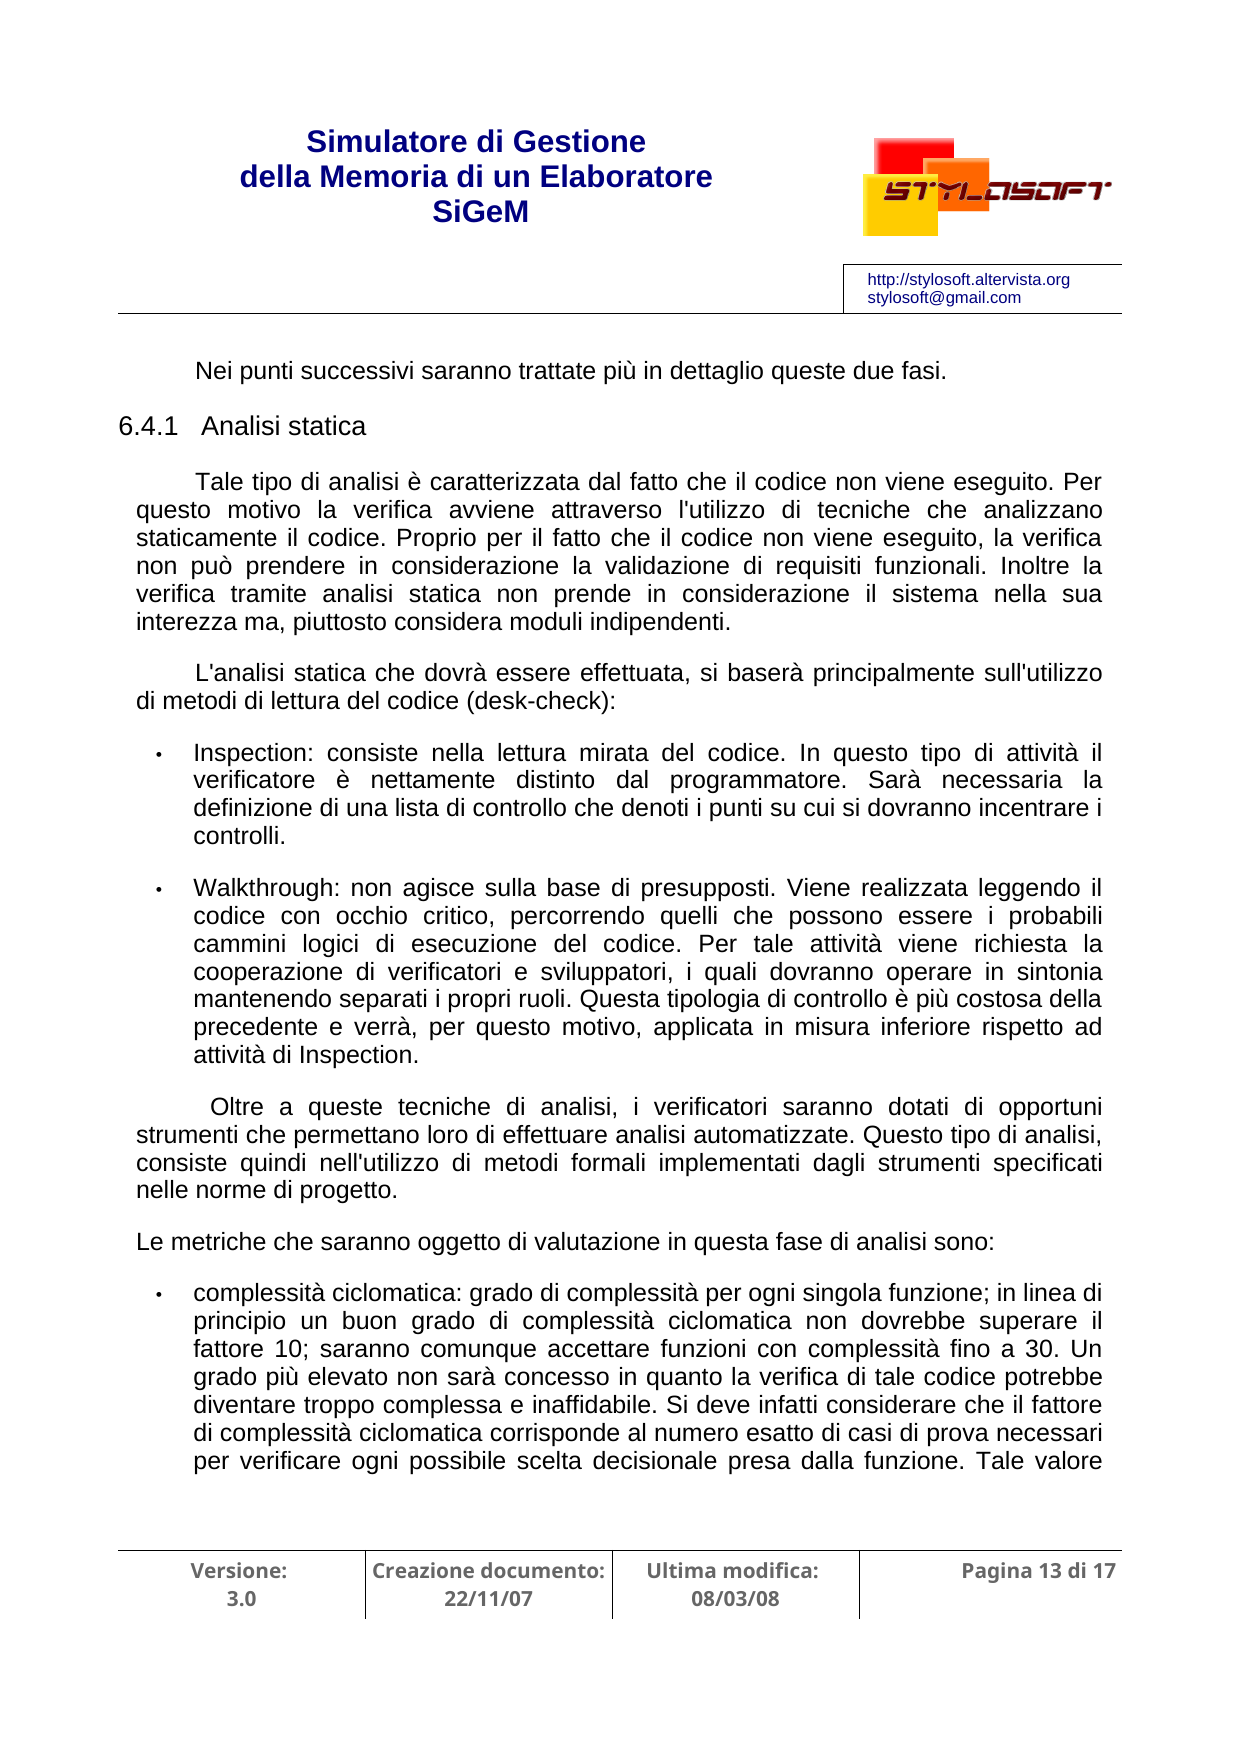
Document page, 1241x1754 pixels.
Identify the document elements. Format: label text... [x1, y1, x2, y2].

text Nei punti successivi saranno trattate più in dettaglio queste due fasi. [136, 357, 1104, 384]
subtitle Analisi statica [118, 411, 1122, 441]
list complessità ciclomatica: grado di complessità per ogni singola funzione; in linea di principio un buon grado di complessità ciclomatica non dovrebbe superare il fattore 10; saranno comunque accettare funzioni con complessità fino a 30. Un grado più elevato non sarà concesso in quanto la verifica di tale codice potrebbe diventare troppo complessa e inaffidabile. Si deve infatti considerare che il fattore di complessità ciclomatica corrisponde al numero esatto di casi di prova necessari per verificare ogni possibile scelta decisionale presa dalla funzione. Tale valore [156, 1279, 1104, 1474]
text Le metriche che saranno oggetto di valutazione in questa fase di analisi sono: [136, 1228, 1104, 1256]
picture [848, 123, 1117, 247]
text Oltre a queste tecniche di analisi, i verificatori saranno dotati di opportuni strumenti che permettano loro di effettuare analisi automatizzate. Questo tipo di analisi, consiste quindi nell'utilizzo di metodi formali implementati dagli strumenti specificati nelle norme di progetto. [136, 1092, 1104, 1204]
list Inspection: consiste nella lettura mirata del codice. In questo tipo di attività il verificatore è nettamente distinto dal programmatore. Sarà necessaria la definizione di una lista di controllo che denoti i punti su cui si dovranno incentrare i controlli. [156, 738, 1104, 850]
list Walkthrough: non agisce sulla base di presupposti. Viene realizzata leggendo il codice con occhio critico, percorrendo quelli che possono essere i probabili cammini logici di esecuzione del codice. Per tale attività viene richiesta la cooperazione di verificatori e sviluppatori, i quali dovranno operare in sintonia mantenendo separati i propri ruoli. Questa tipologia di controllo è più costosa della precedente e verrà, per questo motivo, applicata in misura inferiore rispetto ad attività di Inspection. [156, 873, 1104, 1069]
text Tale tipo di analisi è caratterizzata dal fatto che il codice non viene eseguito. Per questo motivo la verifica avviene attraverso l'utilizzo di tecniche che analizzano staticamente il codice. Proprio per il fatto che il codice non viene eseguito, la verifica non può prendere in considerazione la validazione di requisiti funzionali. Inoltre la verifica tramite analisi statica non prende in considerazione il sistema nella sua interezza ma, piuttosto considera moduli indipendenti. [136, 468, 1104, 635]
text L'analisi statica che dovrà essere effettuata, si baserà principalmente sull'utilizzo di metodi di lettura del codice (desk-check): [136, 659, 1104, 715]
